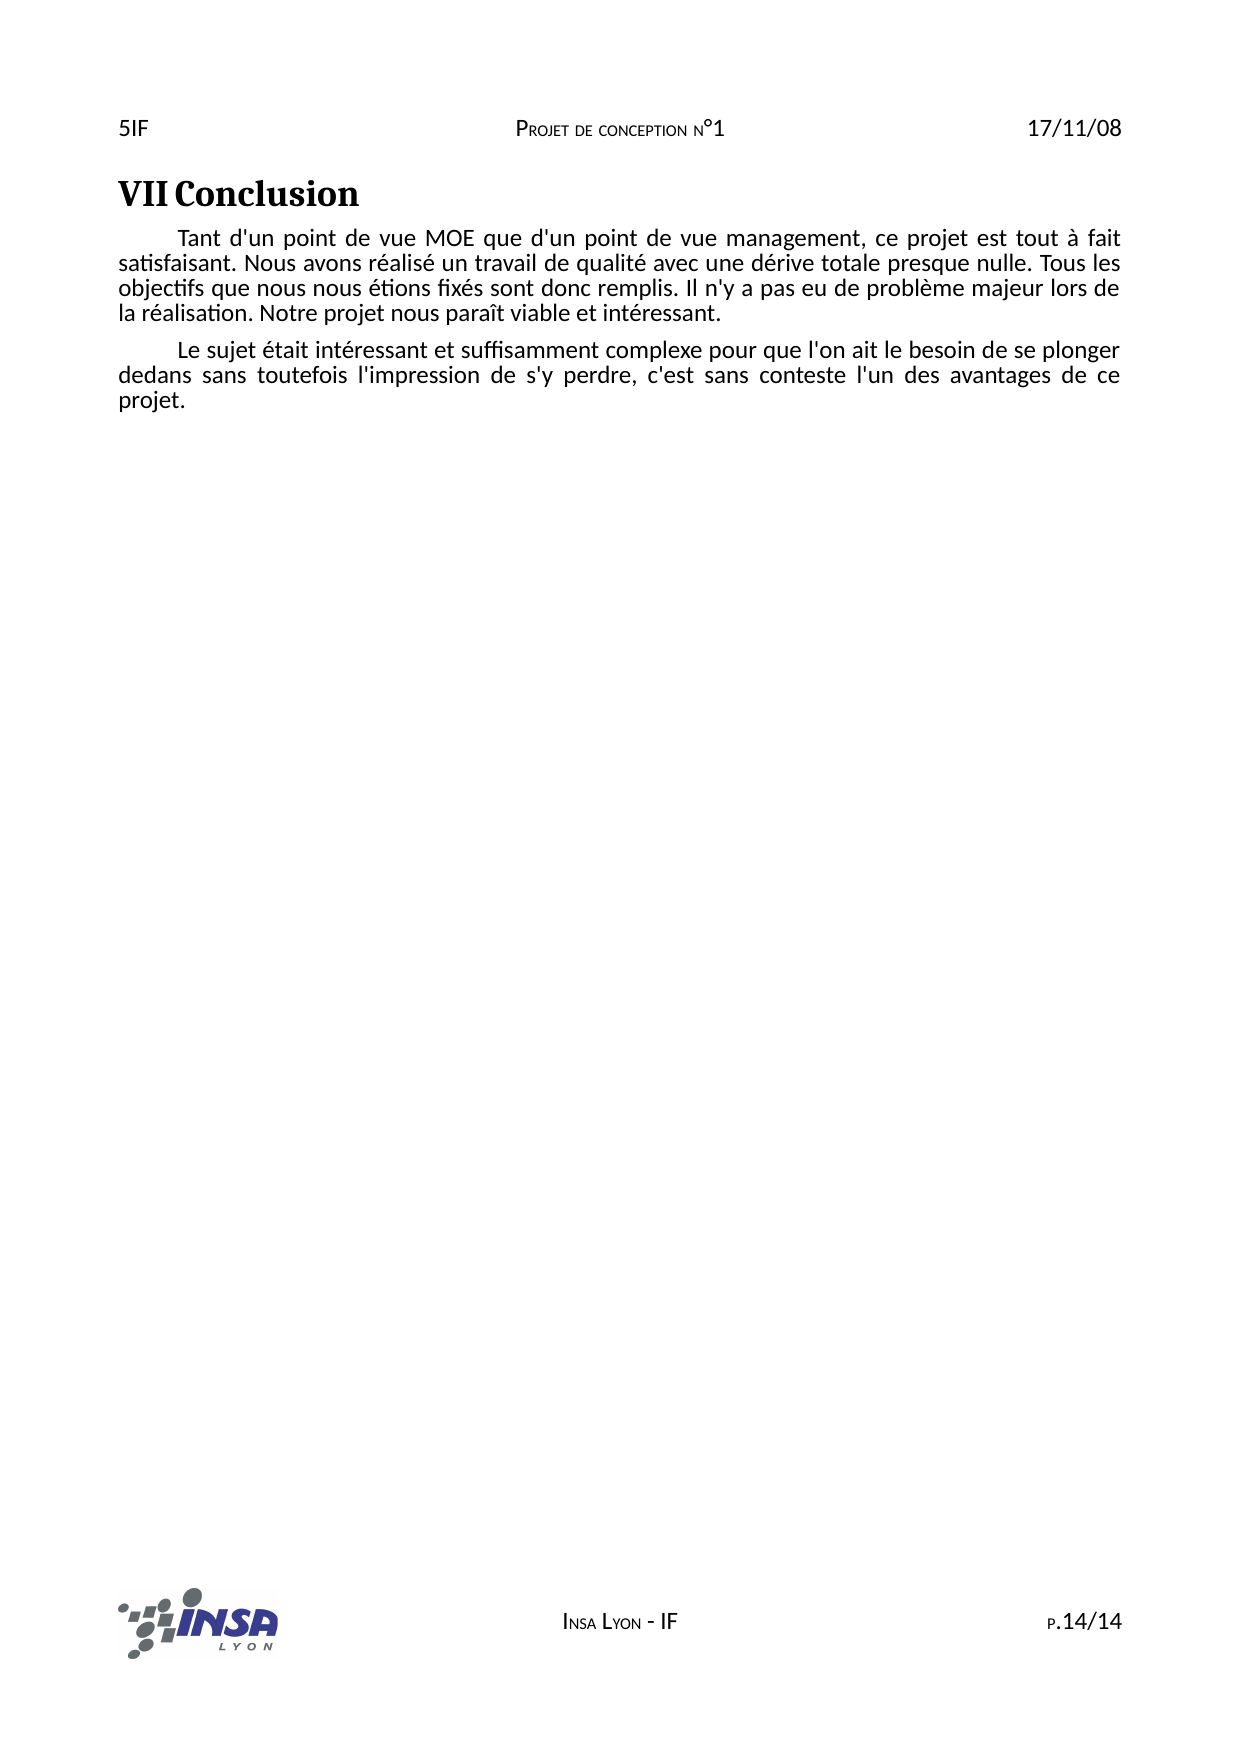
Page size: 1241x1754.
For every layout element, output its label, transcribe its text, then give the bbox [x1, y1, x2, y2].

text Le sujet était intéressant et suffisamment complexe pour que l'on ait le besoin de se plonger dedans sans toutefois l'impression de s'y perdre, c'est sans conteste l'un des avantages de ce projet. [118, 339, 1122, 414]
subtitle Conclusion [118, 173, 1122, 216]
text Tant d'un point de vue MOE que d'un point de vue management, ce projet est tout à fait satisfaisant. Nous avons réalisé un travail de qualité avec une dérive totale presque nulle. Tous les objectifs que nous nous étions fixés sont donc remplis. Il n'y a pas eu de problème majeur lors de la réalisation. Notre projet nous paraît viable et intéressant. [118, 227, 1122, 327]
picture [118, 1588, 278, 1659]
